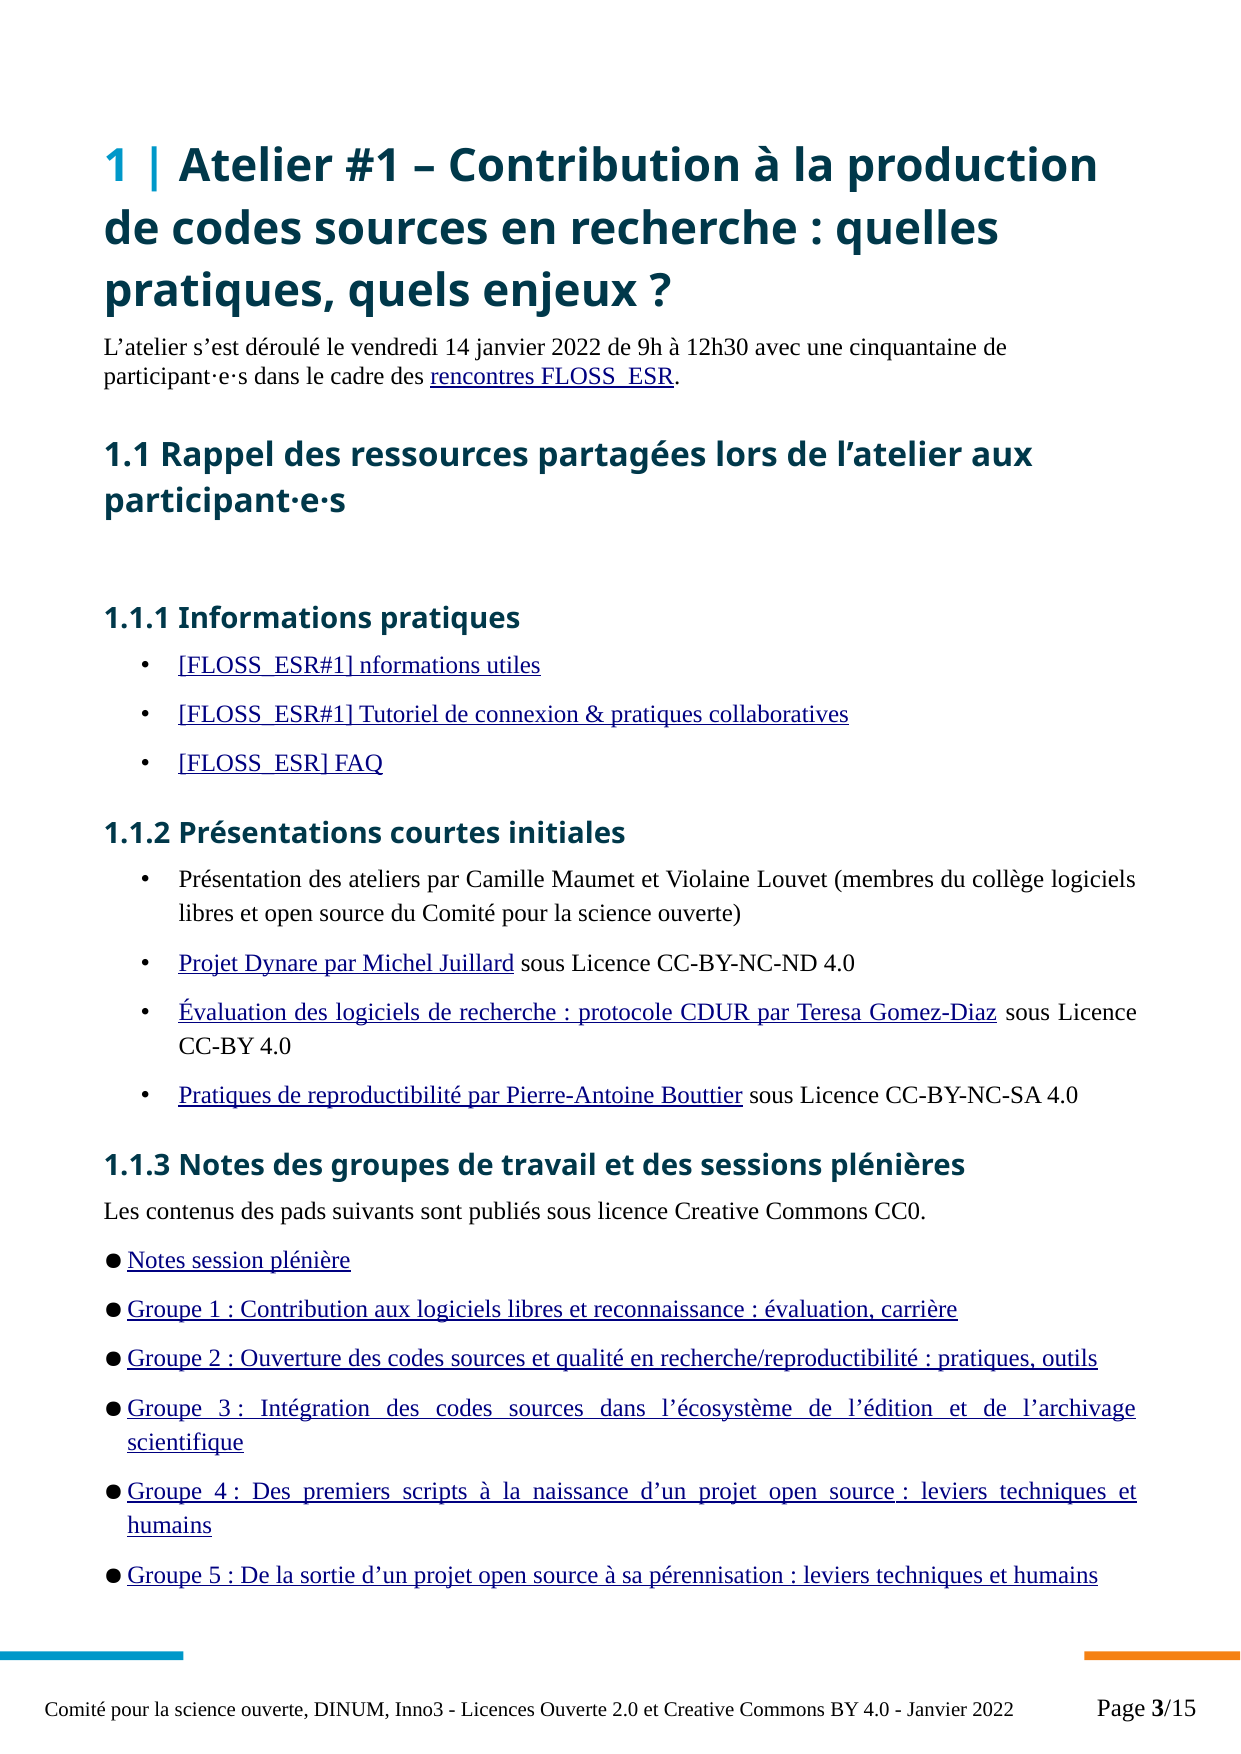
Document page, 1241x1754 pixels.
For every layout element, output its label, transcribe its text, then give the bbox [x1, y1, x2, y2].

subtitle Présentations courtes initiales [103, 812, 1137, 852]
subtitle Informations pratiques [103, 597, 1137, 637]
list [FLOSS_ESR#1] Tutoriel de connexion & pratiques collaboratives [141, 699, 1137, 728]
subtitle Rappel des ressources partagées lors de l’atelier aux participant·e·s [103, 430, 1137, 522]
list [FLOSS_ESR#1] nformations utiles [141, 650, 1137, 678]
list Pratiques de reproductibilité par Pierre-Antoine Bouttier sous Licence CC-BY-NC-SA 4.0 [141, 1080, 1137, 1109]
list Présentation des ateliers par Camille Maumet et Violaine Louvet (membres du collège logiciels libres et open source du Comité pour la science ouverte) [141, 864, 1137, 927]
list Groupe 5 : De la sortie d’un projet open source à sa pérennisation : leviers techniques et humains [103, 1560, 1137, 1588]
list Groupe 3 : Intégration des codes sources dans l’écosystème de l’édition et de l’archivage scientifique [103, 1393, 1137, 1456]
list [FLOSS_ESR] FAQ [141, 748, 1137, 777]
list Groupe 1 : Contribution aux logiciels libres et reconnaissance : évaluation, carrière [103, 1294, 1137, 1323]
list Notes session plénière [103, 1245, 1137, 1274]
text L’atelier s’est déroulé le vendredi 14 janvier 2022 de 9h à 12h30 avec une cinquantaine de participant·e·s dans le cadre des rencontres FLOSS_ESR. [103, 332, 1137, 390]
subtitle Notes des groupes de travail et des sessions plénières [103, 1144, 1137, 1184]
list Groupe 4 : Des premiers scripts à la naissance d’un projet open source : leviers techniques et humains [103, 1476, 1137, 1539]
list Projet Dynare par Michel Juillard sous Licence CC-BY-NC-ND 4.0 [141, 948, 1137, 976]
list Groupe 2 : Ouverture des codes sources et qualité en recherche/reproductibilité : pratiques, outils [103, 1343, 1137, 1372]
subtitle Atelier #1 – Contribution à la production de codes sources en recherche : quelles pratiques, quels enjeux ? [103, 133, 1137, 320]
list Évaluation des logiciels de recherche : protocole CDUR par Teresa Gomez-Diaz sous Licence CC-BY 4.0 [141, 997, 1137, 1060]
text Les contenus des pads suivants sont publiés sous licence Creative Commons CC0. [103, 1196, 1137, 1225]
